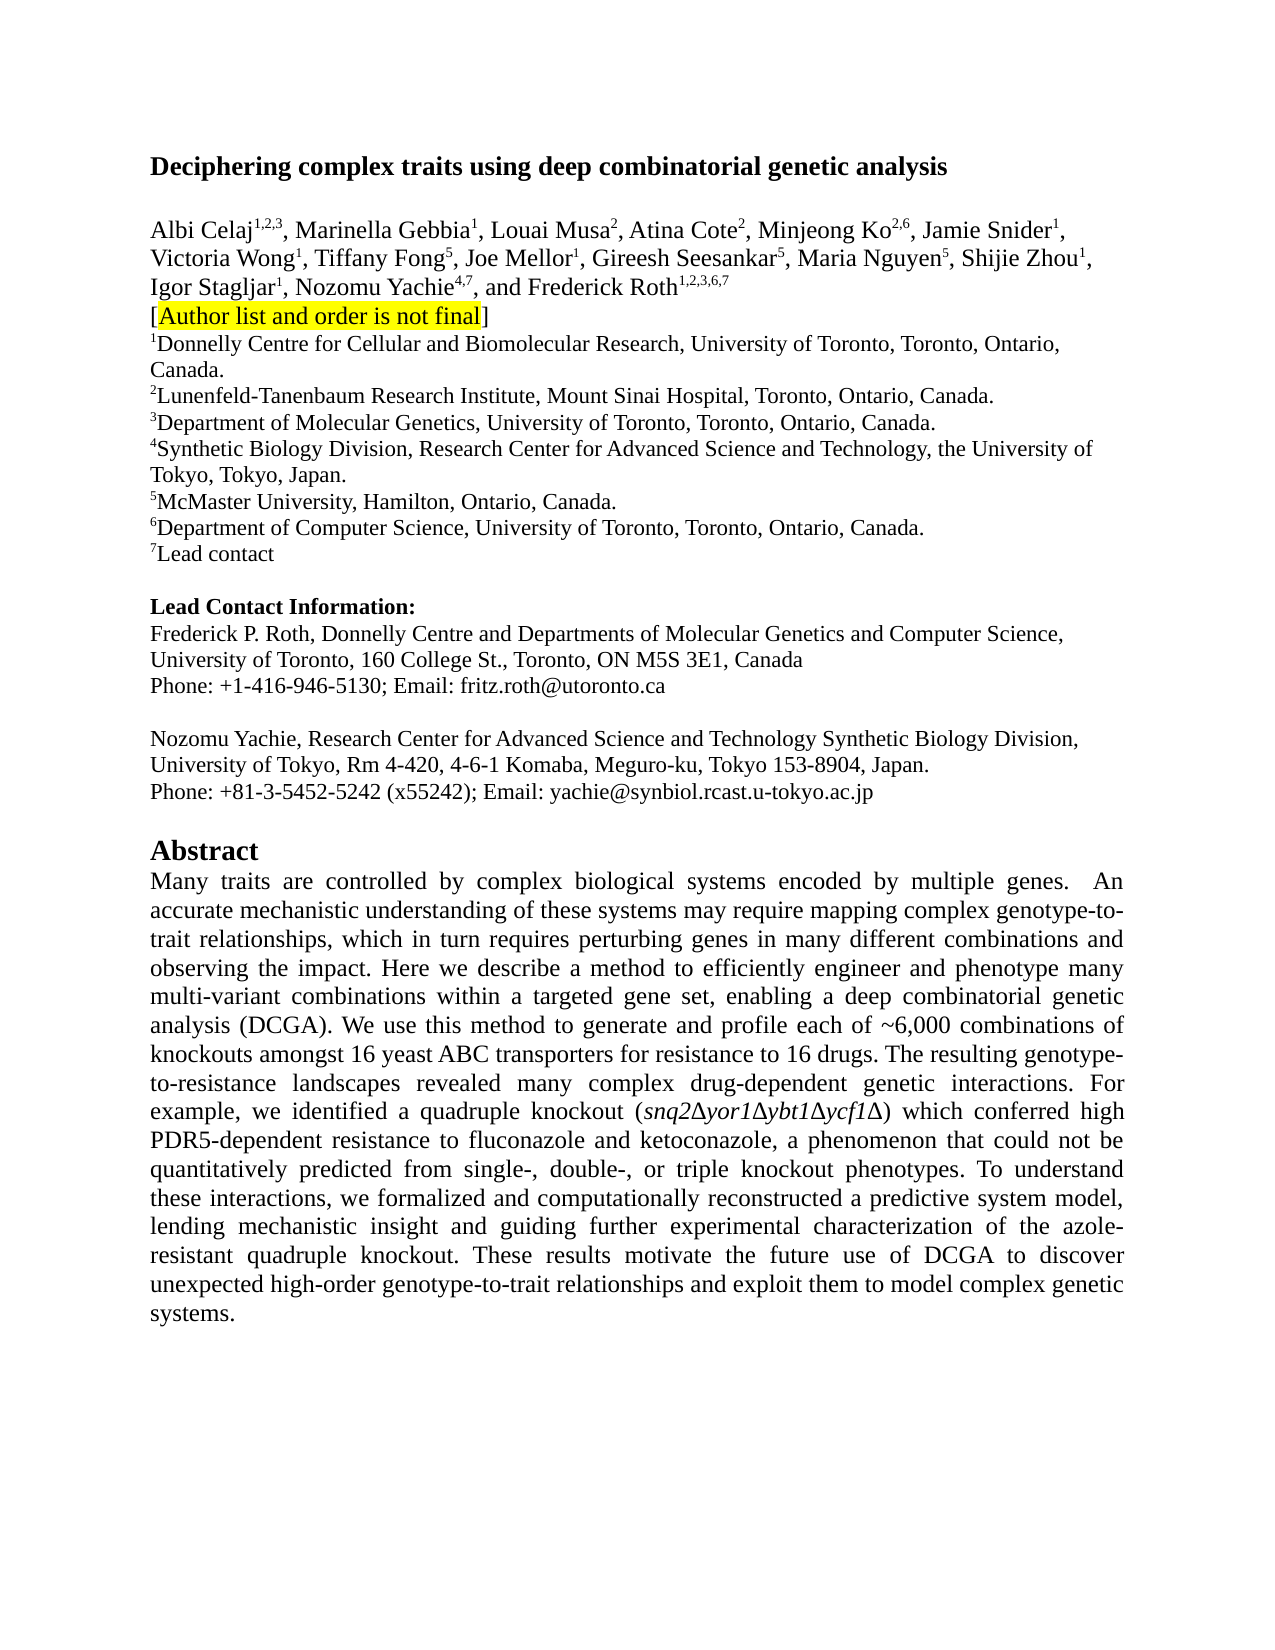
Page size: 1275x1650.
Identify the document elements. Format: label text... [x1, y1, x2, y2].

text 3Department of Molecular Genetics, University of Toronto, Toronto, Ontario, Canada. [150, 409, 1125, 435]
text Many traits are controlled by complex biological systems encoded by multiple genes. An accurate mechanistic understanding of these systems may require mapping complex genotype-to-trait relationships, which in turn requires perturbing genes in many different combinations and observing the impact. Here we describe a method to efficiently engineer and phenotype many multi-variant combinations within a targeted gene set, enabling a deep combinatorial genetic analysis (DCGA). We use this method to generate and profile each of ~6,000 combinations of knockouts amongst 16 yeast ABC transporters for resistance to 16 drugs. The resulting genotype-to-resistance landscapes revealed many complex drug-dependent genetic interactions. For example, we identified a quadruple knockout (snq2∆yor1∆ybt1∆ycf1∆) which conferred high PDR5-dependent resistance to fluconazole and ketoconazole, a phenomenon that could not be quantitatively predicted from single-, double-, or triple knockout phenotypes. To understand these interactions, we formalized and computationally reconstructed a predictive system model, lending mechanistic insight and guiding further experimental characterization of the azole-resistant quadruple knockout. These results motivate the future use of DCGA to discover unexpected high-order genotype-to-trait relationships and exploit them to model complex genetic systems. [150, 866, 1125, 1326]
text Frederick P. Roth, Donnelly Centre and Departments of Molecular Genetics and Computer Science, University of Toronto, 160 College St., Toronto, ON M5S 3E1, Canada [150, 619, 1125, 672]
text Phone: +1-416-946-5130; Email: fritz.roth@utoronto.ca [150, 672, 1125, 699]
text 2Lunenfeld-Tanenbaum Research Institute, Mount Sinai Hospital, Toronto, Ontario, Canada. [150, 382, 1125, 409]
text Deciphering complex traits using deep combinatorial genetic analysis [150, 150, 1125, 181]
text Albi Celaj1,2,3, Marinella Gebbia1, Louai Musa2, Atina Cote2, Minjeong Ko2,6, Jamie Snider1, Victoria Wong1, Tiffany Fong5, Joe Mellor1, Gireesh Seesankar5, Maria Nguyen5, Shijie Zhou1, Igor Stagljar1, Nozomu Yachie4,7, and Frederick Roth1,2,3,6,7 [150, 215, 1125, 301]
text Phone: +81-3-5452-5242 (x55242); Email: yachie@synbiol.rcast.u-tokyo.ac.jp [150, 778, 1125, 804]
text 1Donnelly Centre for Cellular and Biomolecular Research, University of Toronto, Toronto, Ontario, Canada. [150, 330, 1125, 382]
subtitle Abstract [150, 833, 1125, 866]
text 6Department of Computer Science, University of Toronto, Toronto, Ontario, Canada. [150, 514, 1125, 541]
text 7Lead contact [150, 541, 1125, 567]
text [Author list and order is not final] [150, 301, 1125, 330]
text 5McMaster University, Hamilton, Ontario, Canada. [150, 488, 1125, 514]
text 4Synthetic Biology Division, Research Center for Advanced Science and Technology, the University of Tokyo, Tokyo, Japan. [150, 435, 1125, 488]
text Nozomu Yachie, Research Center for Advanced Science and Technology Synthetic Biology Division, University of Tokyo, Rm 4-420, 4-6-1 Komaba, Meguro-ku, Tokyo 153-8904, Japan. [150, 725, 1125, 778]
subtitle Lead Contact Information: [150, 593, 1125, 619]
